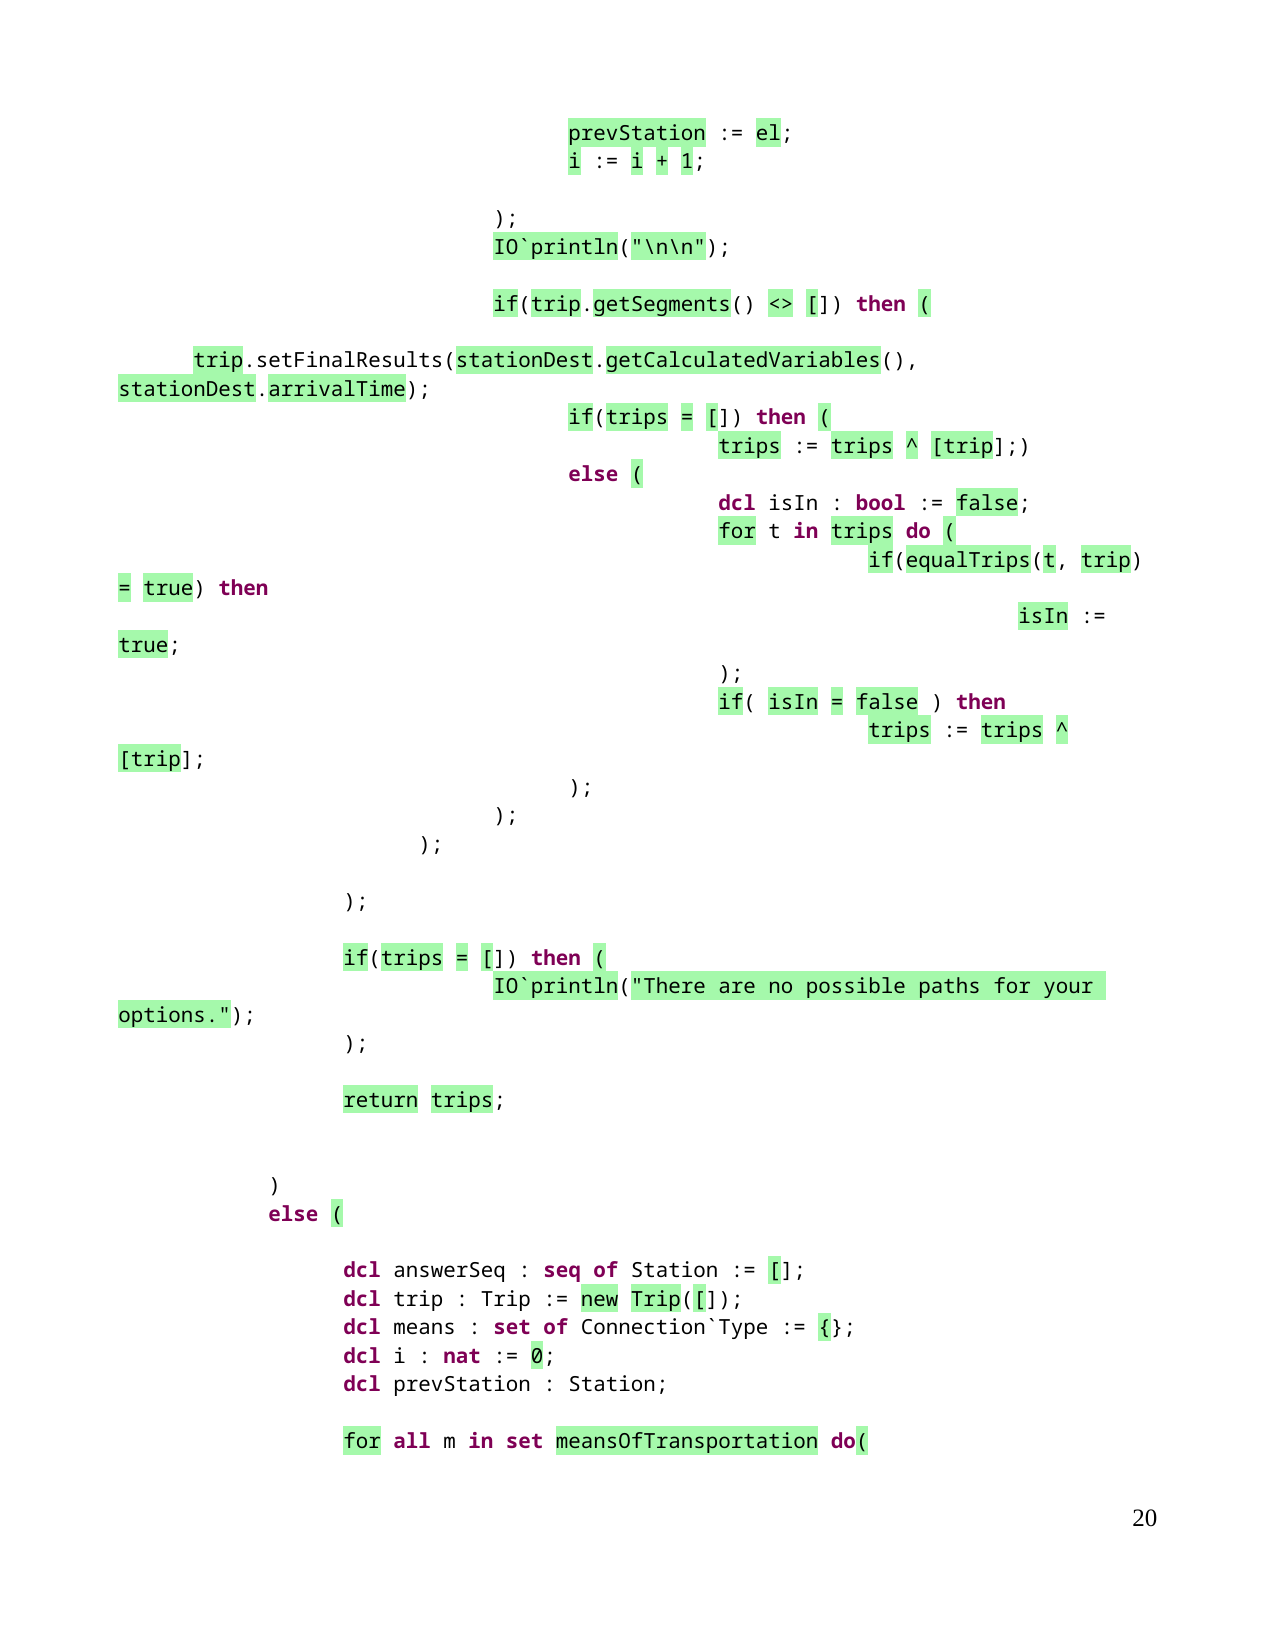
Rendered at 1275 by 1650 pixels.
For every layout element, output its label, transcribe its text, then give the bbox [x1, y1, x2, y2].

text i := i + 1; [118, 147, 1157, 175]
text for t in trips do ( [118, 516, 1157, 545]
text trips := trips ^ [trip]; [118, 715, 1157, 772]
text else ( [118, 459, 1157, 488]
text ); [118, 829, 1157, 857]
text ); [118, 886, 1157, 914]
text trip.setFinalResults(stationDest.getCalculatedVariables(), stationDest.arrivalTime); [118, 317, 1157, 402]
text if(equalTrips(t, trip) = true) then [118, 545, 1157, 602]
text prevStation := el; [118, 118, 1157, 147]
text ); [118, 658, 1157, 687]
text dcl isIn : bool := false; [118, 488, 1157, 516]
text if(trips = []) then ( [118, 402, 1157, 431]
text else ( [118, 1199, 1157, 1227]
text ); [118, 801, 1157, 829]
text if(trips = []) then ( [118, 943, 1157, 971]
text dcl answerSeq : seq of Station := []; [118, 1256, 1157, 1284]
text dcl means : set of Connection`Type := {}; [118, 1312, 1157, 1341]
text IO`println("\n\n"); [118, 232, 1157, 260]
text dcl i : nat := 0; [118, 1341, 1157, 1369]
text ); [118, 772, 1157, 801]
text ); [118, 1028, 1157, 1057]
text for all m in set meansOfTransportation do( [118, 1426, 1157, 1455]
text ) [118, 1170, 1157, 1199]
text isIn := true; [118, 602, 1157, 658]
text trips := trips ^ [trip];) [118, 431, 1157, 459]
text if( isIn = false ) then [118, 687, 1157, 715]
text ); [118, 203, 1157, 232]
text dcl trip : Trip := new Trip([]); [118, 1284, 1157, 1312]
text dcl prevStation : Station; [118, 1369, 1157, 1398]
text return trips; [118, 1085, 1157, 1113]
text if(trip.getSegments() <> []) then ( [118, 289, 1157, 317]
text IO`println("There are no possible paths for your options."); [118, 971, 1157, 1028]
